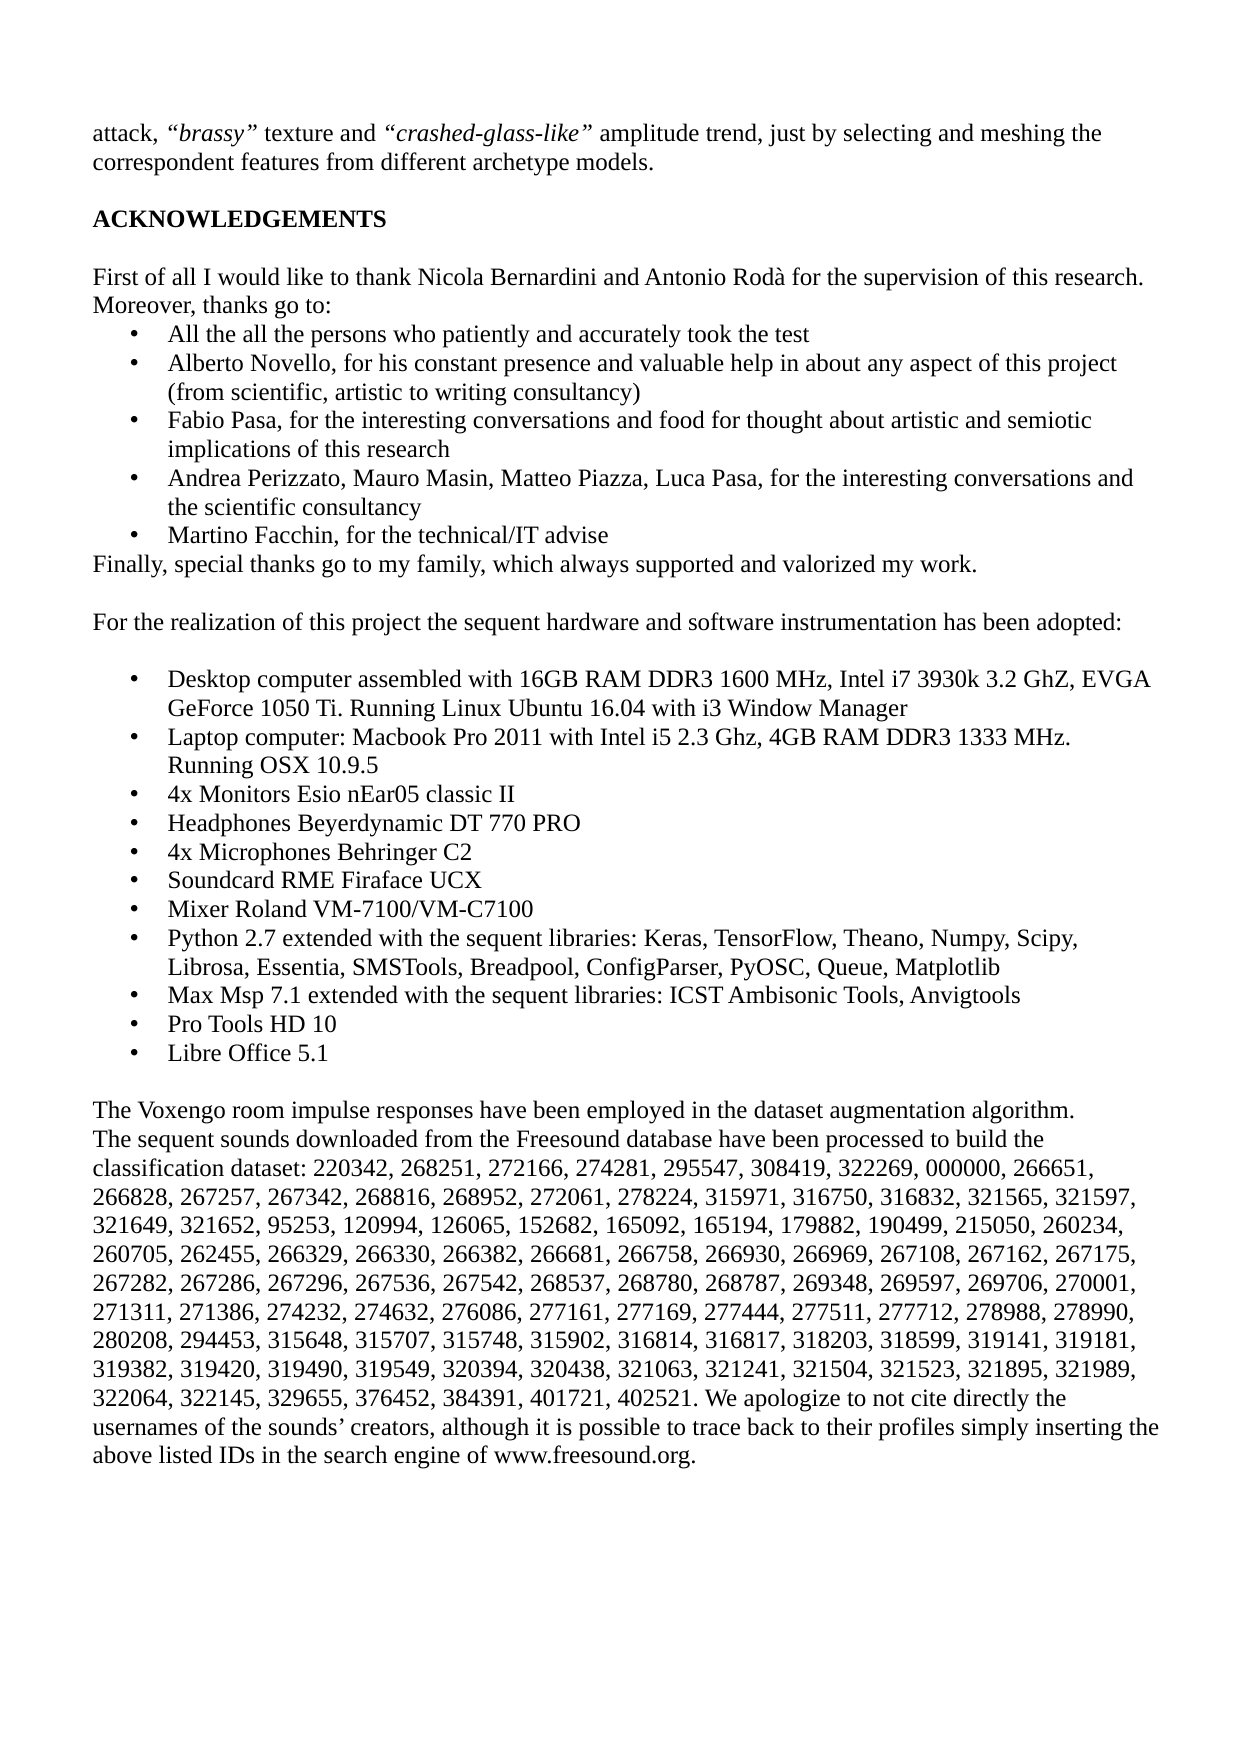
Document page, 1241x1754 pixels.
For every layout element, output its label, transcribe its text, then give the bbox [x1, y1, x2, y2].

text attack, “brassy” texture and “crashed-glass-like” amplitude trend, just by selecting and meshing the correspondent features from different archetype models. [92, 118, 1160, 176]
list Mixer Roland VM-7100/VM-C7100 [130, 894, 1160, 923]
list Python 2.7 extended with the sequent libraries: Keras, TensorFlow, Theano, Numpy, Scipy, Librosa, Essentia, SMSTools, Breadpool, ConfigParser, PyOSC, Queue, Matplotlib [130, 923, 1160, 981]
text First of all I would like to thank Nicola Bernardini and Antonio Rodà for the supervision of this research. Moreover, thanks go to: [92, 262, 1160, 319]
list Headphones Beyerdynamic DT 770 PRO [130, 808, 1160, 837]
list Laptop computer: Macbook Pro 2011 with Intel i5 2.3 Ghz, 4GB RAM DDR3 1333 MHz. Running OSX 10.9.5 [130, 722, 1160, 779]
list Andrea Perizzato, Mauro Masin, Matteo Piazza, Luca Pasa, for the interesting conversations and the scientific consultancy [130, 463, 1160, 521]
list All the all the persons who patiently and accurately took the test [130, 319, 1160, 348]
list 4x Monitors Esio nEar05 classic II [130, 779, 1160, 808]
text The Voxengo room impulse responses have been employed in the dataset augmentation algorithm. [92, 1096, 1160, 1124]
text Finally, special thanks go to my family, which always supported and valorized my work. [92, 549, 1160, 578]
list Soundcard RME Firaface UCX [130, 866, 1160, 894]
text The sequent sounds downloaded from the Freesound database have been processed to build the classification dataset: 220342, 268251, 272166, 274281, 295547, 308419, 322269, 000000, 266651, 266828, 267257, 267342, 268816, 268952, 272061, 278224, 315971, 316750, 316832, 321565, 321597, 321649, 321652, 95253, 120994, 126065, 152682, 165092, 165194, 179882, 190499, 215050, 260234, 260705, 262455, 266329, 266330, 266382, 266681, 266758, 266930, 266969, 267108, 267162, 267175, 267282, 267286, 267296, 267536, 267542, 268537, 268780, 268787, 269348, 269597, 269706, 270001, 271311, 271386, 274232, 274632, 276086, 277161, 277169, 277444, 277511, 277712, 278988, 278990, 280208, 294453, 315648, 315707, 315748, 315902, 316814, 316817, 318203, 318599, 319141, 319181, 319382, 319420, 319490, 319549, 320394, 320438, 321063, 321241, 321504, 321523, 321895, 321989, 322064, 322145, 329655, 376452, 384391, 401721, 402521. We apologize to not cite directly the usernames of the sounds’ creators, although it is possible to trace back to their profiles simply inserting the above listed IDs in the search engine of www.freesound.org. [92, 1124, 1160, 1469]
list Max Msp 7.1 extended with the sequent libraries: ICST Ambisonic Tools, Anvigtools [130, 981, 1160, 1009]
list Alberto Novello, for his constant presence and valuable help in about any aspect of this project (from scientific, artistic to writing consultancy) [130, 348, 1160, 406]
list Libre Office 5.1 [130, 1038, 1160, 1067]
list Martino Facchin, for the technical/IT advise [130, 521, 1160, 549]
list Desktop computer assembled with 16GB RAM DDR3 1600 MHz, Intel i7 3930k 3.2 GhZ, EVGA GeForce 1050 Ti. Running Linux Ubuntu 16.04 with i3 Window Manager [130, 664, 1160, 722]
text ACKNOWLEDGEMENTS [92, 204, 1160, 233]
list Pro Tools HD 10 [130, 1009, 1160, 1038]
list For the realization of this project the sequent hardware and software instrumentation has been adopted: [92, 607, 1160, 636]
list 4x Microphones Behringer C2 [130, 837, 1160, 866]
list Fabio Pasa, for the interesting conversations and food for thought about artistic and semiotic implications of this research [130, 406, 1160, 463]
